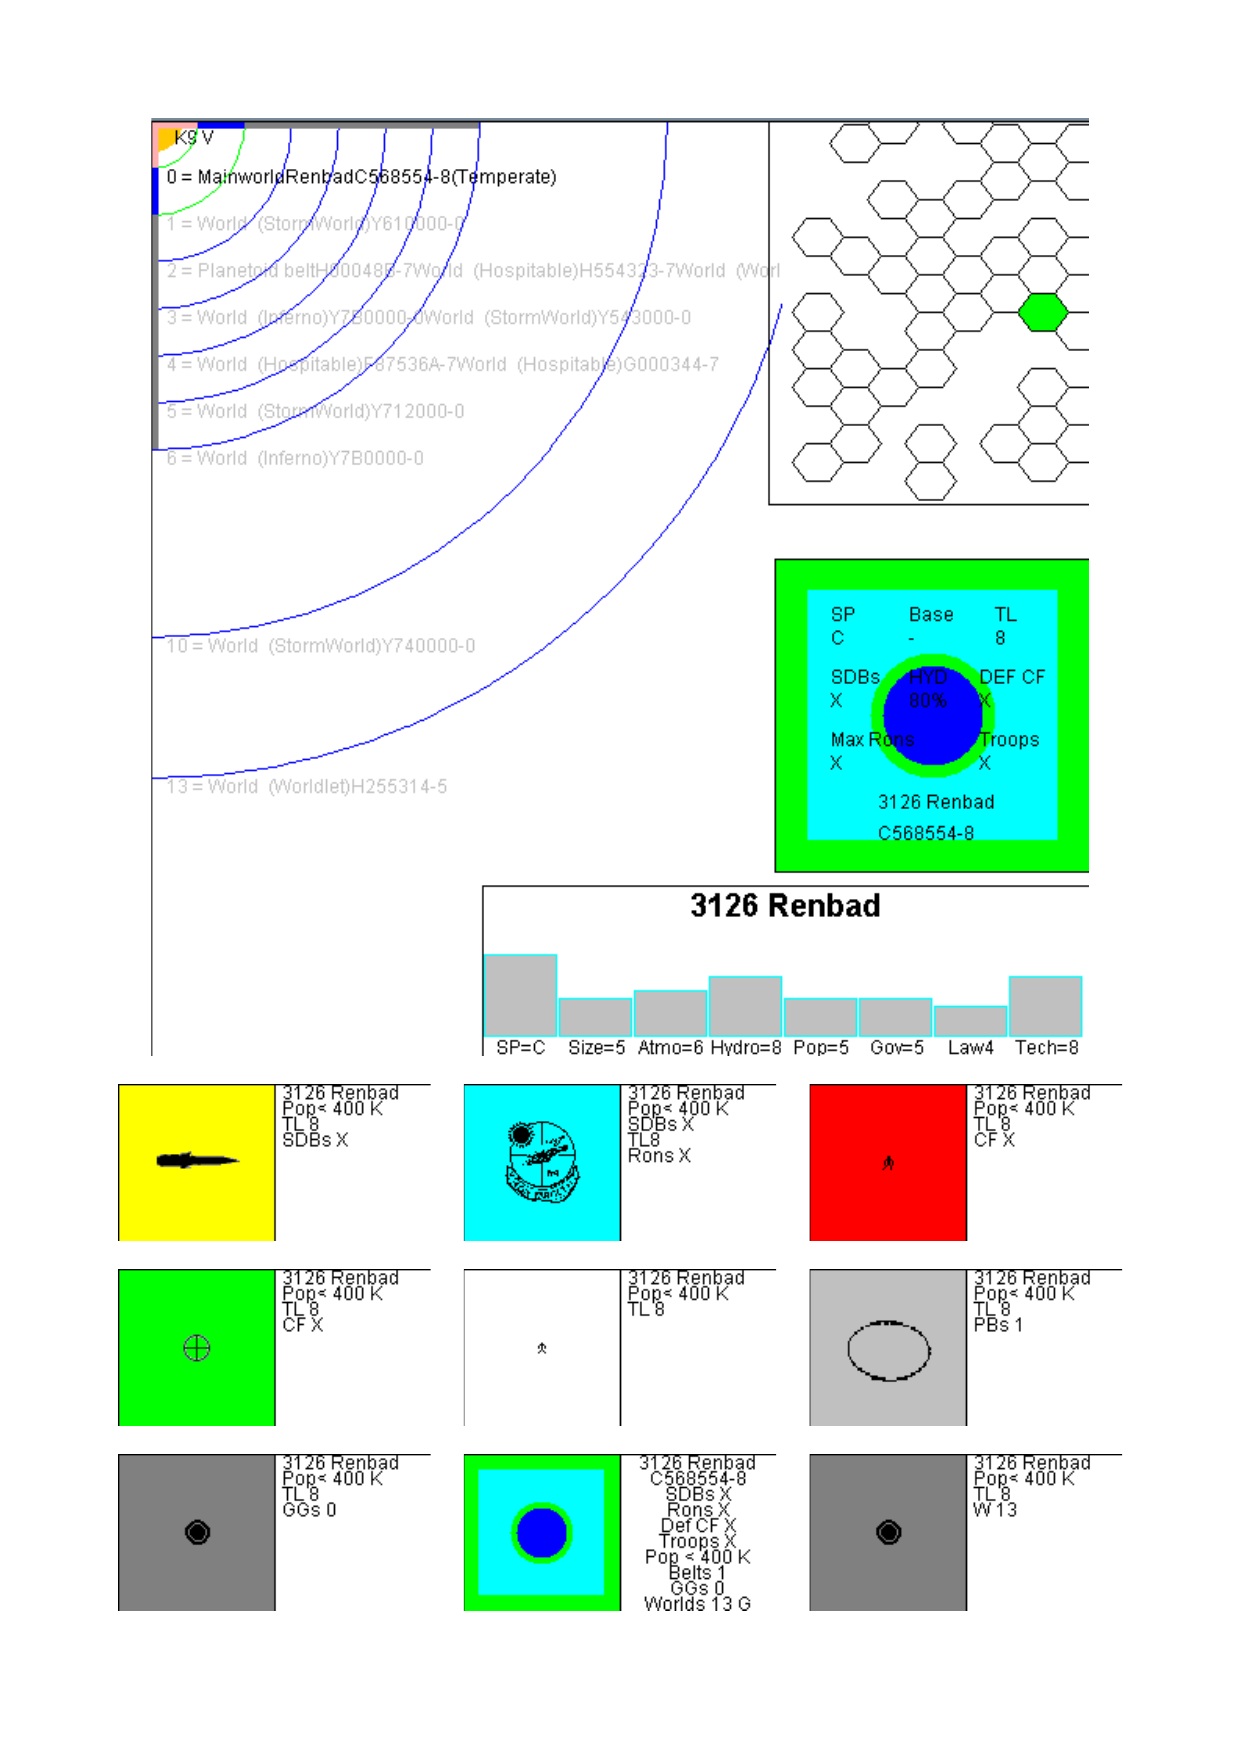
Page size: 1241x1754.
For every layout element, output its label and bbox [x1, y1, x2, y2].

picture [118, 1269, 431, 1426]
picture [463, 1454, 777, 1611]
picture [463, 1269, 777, 1426]
picture [118, 1454, 431, 1611]
picture [809, 1454, 1123, 1611]
picture [463, 1084, 777, 1241]
picture [151, 118, 1089, 1056]
picture [809, 1269, 1123, 1426]
picture [809, 1084, 1123, 1241]
picture [118, 1084, 431, 1241]
